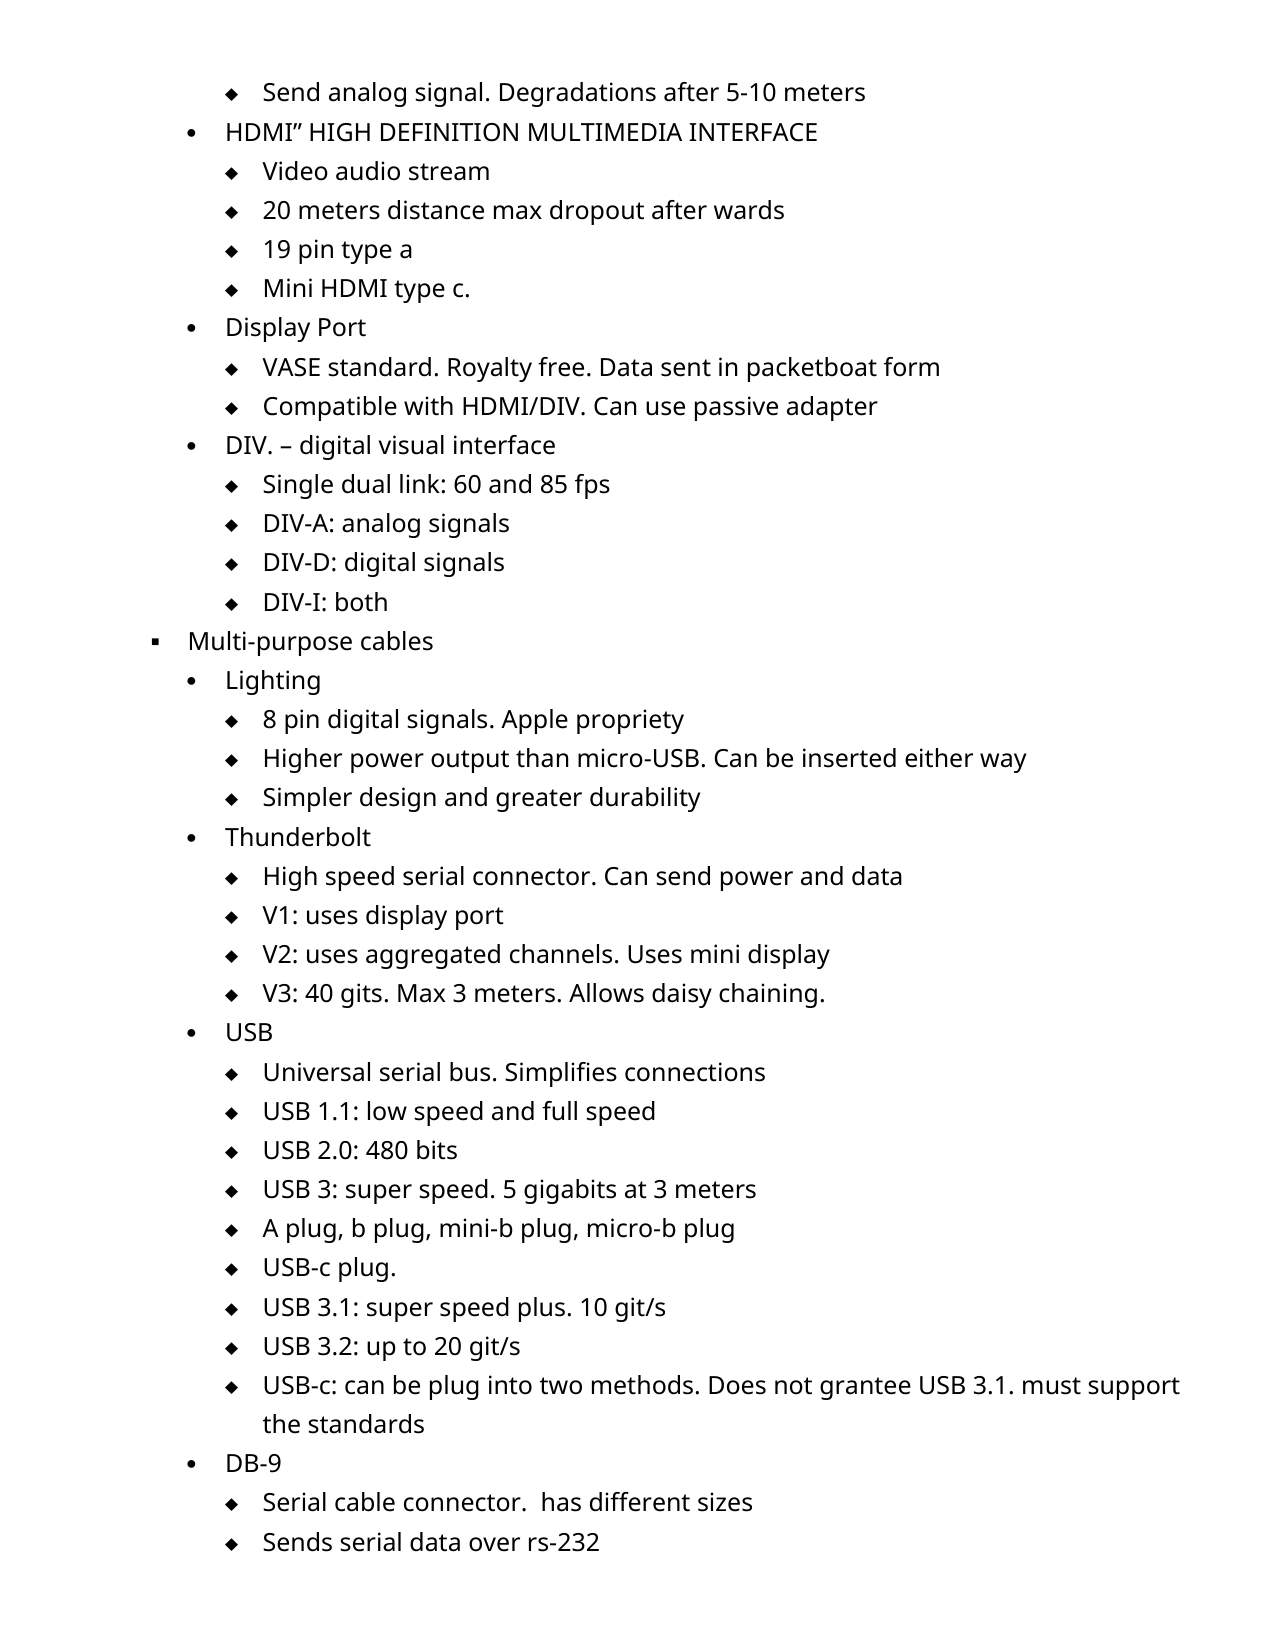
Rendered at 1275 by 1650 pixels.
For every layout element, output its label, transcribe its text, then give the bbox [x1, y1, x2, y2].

list V1: uses display port [225, 897, 1200, 932]
list 8 pin digital signals. Apple propriety [225, 702, 1200, 736]
list DIV-D: digital signals [225, 545, 1200, 579]
list Universal serial bus. Simplifies connections [225, 1054, 1200, 1088]
list USB 3: super speed. 5 gigabits at 3 meters [225, 1172, 1200, 1206]
list Multi-purpose cables [150, 623, 1200, 657]
list Sends serial data over rs-232 [225, 1524, 1200, 1558]
list High speed serial connector. Can send power and data [225, 858, 1200, 892]
list Lighting [187, 662, 1200, 697]
list V3: 40 gits. Max 3 meters. Allows daisy chaining. [225, 976, 1200, 1010]
list USB 3.2: up to 20 git/s [225, 1328, 1200, 1362]
list Thunderbolt [187, 819, 1200, 853]
list USB 1.1: low speed and full speed [225, 1093, 1200, 1127]
list Simpler design and greater durability [225, 780, 1200, 814]
list V2: uses aggregated channels. Uses mini display [225, 937, 1200, 971]
list Serial cable connector. has different sizes [225, 1485, 1200, 1519]
list VASE standard. Royalty free. Data sent in packetboat form [225, 349, 1200, 383]
list Single dual link: 60 and 85 fps [225, 467, 1200, 501]
list USB-c: can be plug into two methods. Does not grantee USB 3.1. must support the standards [225, 1367, 1200, 1441]
list Display Port [187, 310, 1200, 344]
list HDMI” HIGH DEFINITION MULTIMEDIA INTERFACE [187, 114, 1200, 148]
list USB 3.1: super speed plus. 10 git/s [225, 1289, 1200, 1323]
list USB [187, 1015, 1200, 1049]
list Mini HDMI type c. [225, 271, 1200, 305]
list DB-9 [187, 1446, 1200, 1480]
list Higher power output than micro-USB. Can be inserted either way [225, 741, 1200, 775]
list A plug, b plug, mini-b plug, micro-b plug [225, 1211, 1200, 1245]
list USB 2.0: 480 bits [225, 1132, 1200, 1167]
list 20 meters distance max dropout after wards [225, 192, 1200, 227]
list Video audio stream [225, 153, 1200, 187]
list USB-c plug. [225, 1250, 1200, 1284]
list DIV. – digital visual interface [187, 427, 1200, 462]
list Send analog signal. Degradations after 5-10 meters [225, 75, 1200, 109]
list 19 pin type a [225, 232, 1200, 266]
list Compatible with HDMI/DIV. Can use passive adapter [225, 388, 1200, 422]
list DIV-A: analog signals [225, 506, 1200, 540]
list DIV-I: both [225, 584, 1200, 618]
